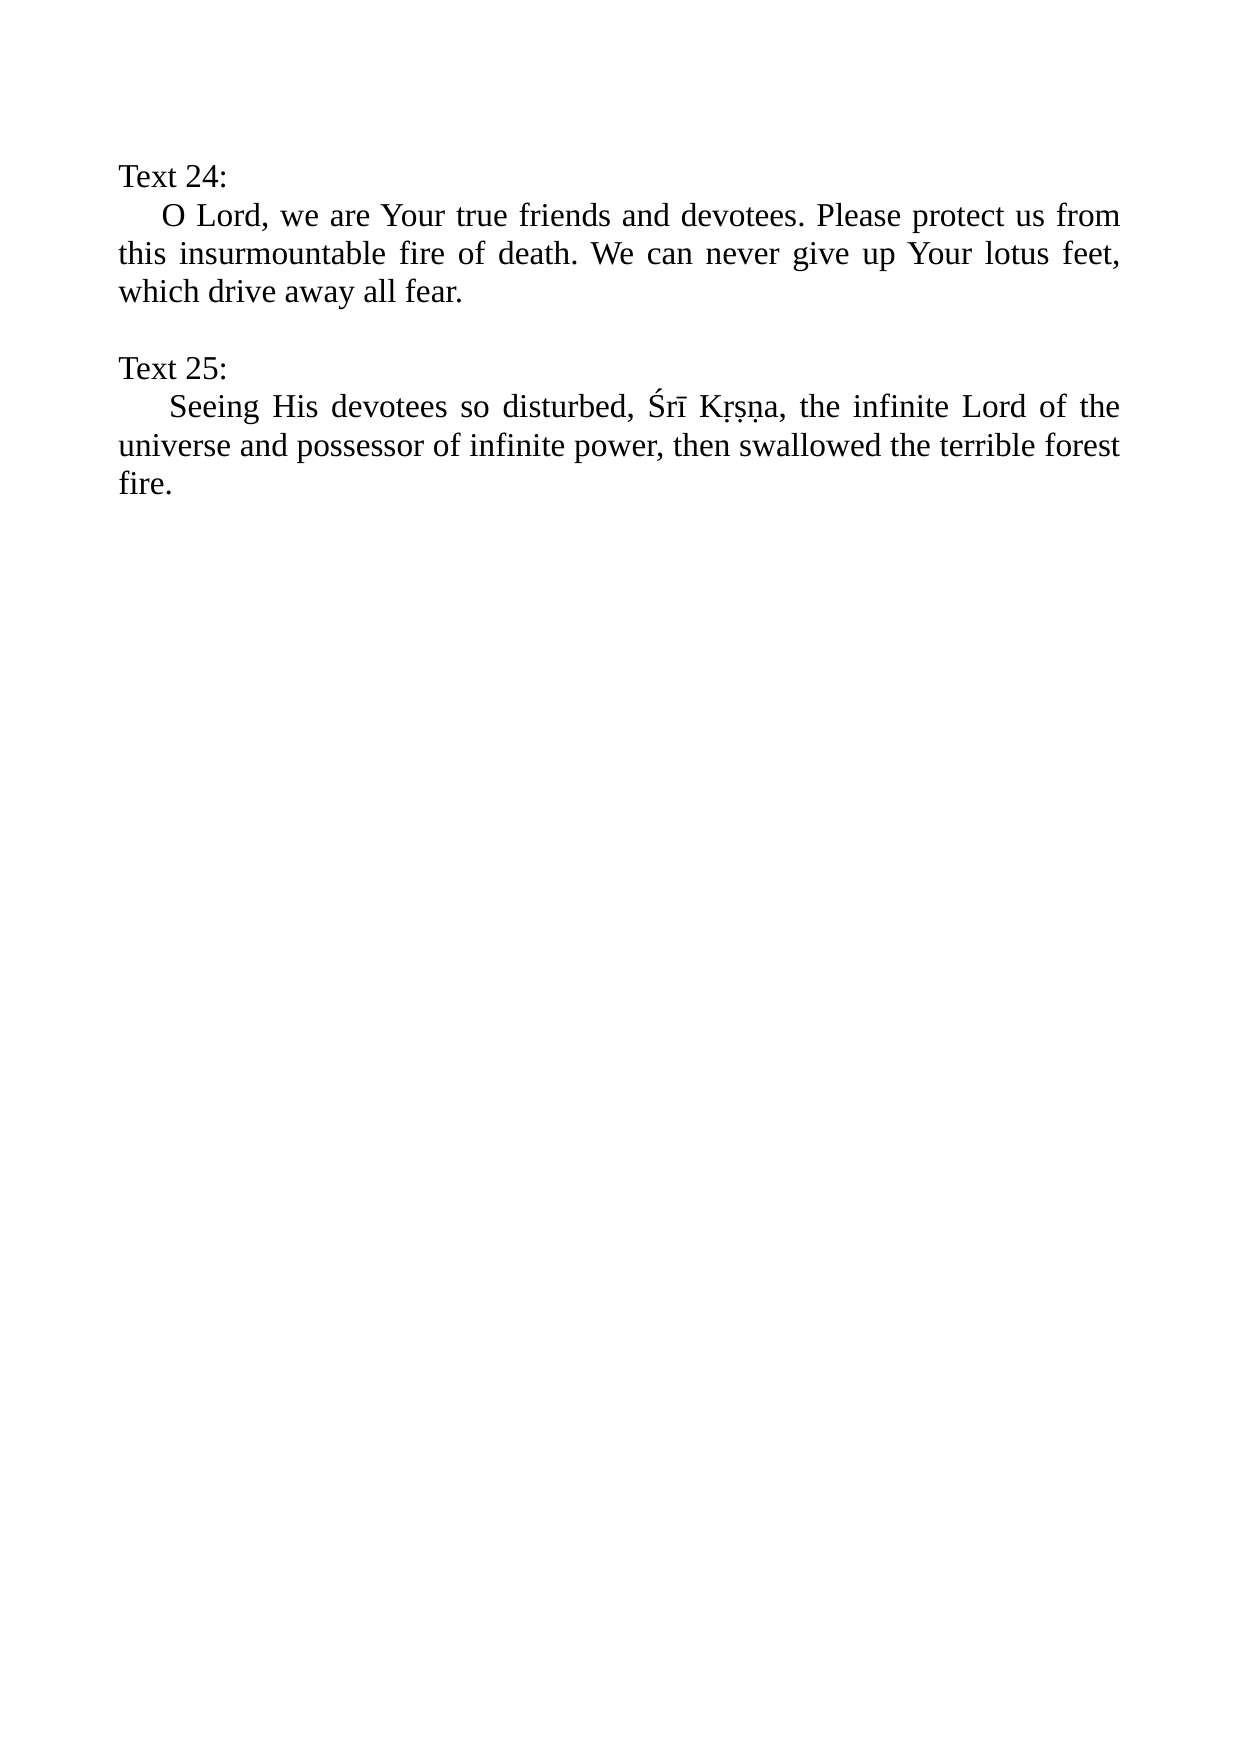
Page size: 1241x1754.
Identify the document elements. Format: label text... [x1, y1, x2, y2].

text Seeing His devotees so disturbed, Śrī Kṛṣṇa, the infinite Lord of the universe and possessor of infinite power, then swallowed the terrible forest fire. [118, 386, 1122, 501]
text O Lord, we are Your true friends and devotees. Please protect us from this insurmountable fire of death. We can never give up Your lotus feet, which drive away all fear. [118, 195, 1122, 310]
text Text 24: [118, 156, 1122, 195]
text Text 25: [118, 348, 1122, 386]
